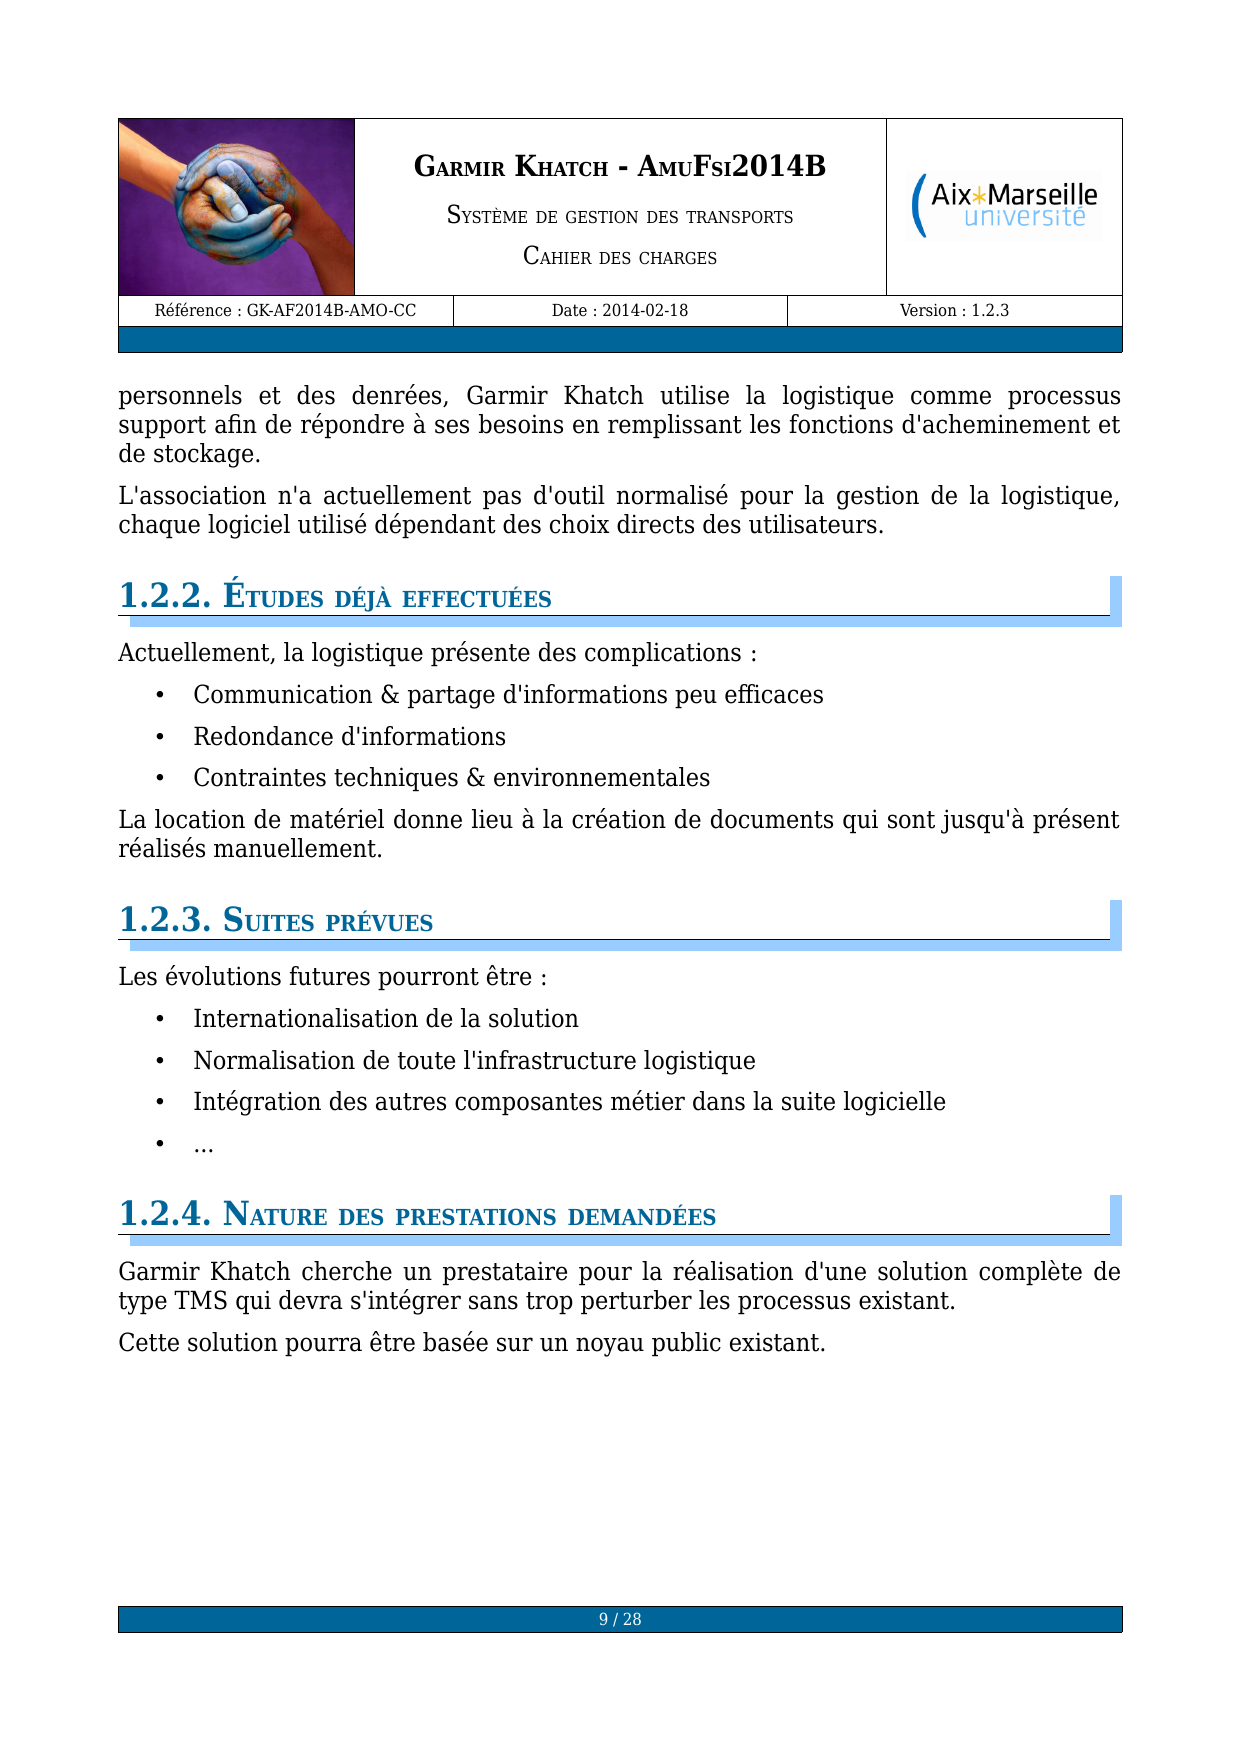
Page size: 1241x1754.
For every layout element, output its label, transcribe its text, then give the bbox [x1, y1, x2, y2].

list Contraintes techniques & environnementales [156, 763, 1122, 793]
text Cette solution pourra être basée sur un noyau public existant. [118, 1328, 1122, 1357]
picture [119, 119, 354, 295]
subtitle Suites prévues [118, 900, 1110, 939]
list Internationalisation de la solution [156, 1004, 1122, 1033]
text La location de matériel donne lieu à la création de documents qui sont jusqu'à présent réalisés manuellement. [118, 805, 1122, 863]
subtitle Nature des prestations demandées [118, 1194, 1110, 1234]
picture [887, 126, 1122, 288]
subtitle Études déjà effectuées [118, 576, 1110, 615]
text Garmir Khatch cherche un prestataire pour la réalisation d'une solution complète de type TMS qui devra s'intégrer sans trop perturber les processus existant. [118, 1257, 1122, 1316]
text personnels et des denrées, Garmir Khatch utilise la logistique comme processus support afin de répondre à ses besoins en remplissant les fonctions d'acheminement et de stockage. [118, 381, 1122, 469]
list Normalisation de toute l'infrastructure logistique [156, 1046, 1122, 1075]
text L'association n'a actuellement pas d'outil normalisé pour la gestion de la logistique, chaque logiciel utilisé dépendant des choix directs des utilisateurs. [118, 481, 1122, 539]
list ... [156, 1129, 1122, 1158]
text Les évolutions futures pourront être : [118, 962, 1122, 992]
list Communication & partage d'informations peu efficaces [156, 680, 1122, 709]
text Actuellement, la logistique présente des complications : [118, 638, 1122, 668]
list Redondance d'informations [156, 722, 1122, 751]
list Intégration des autres composantes métier dans la suite logicielle [156, 1087, 1122, 1117]
